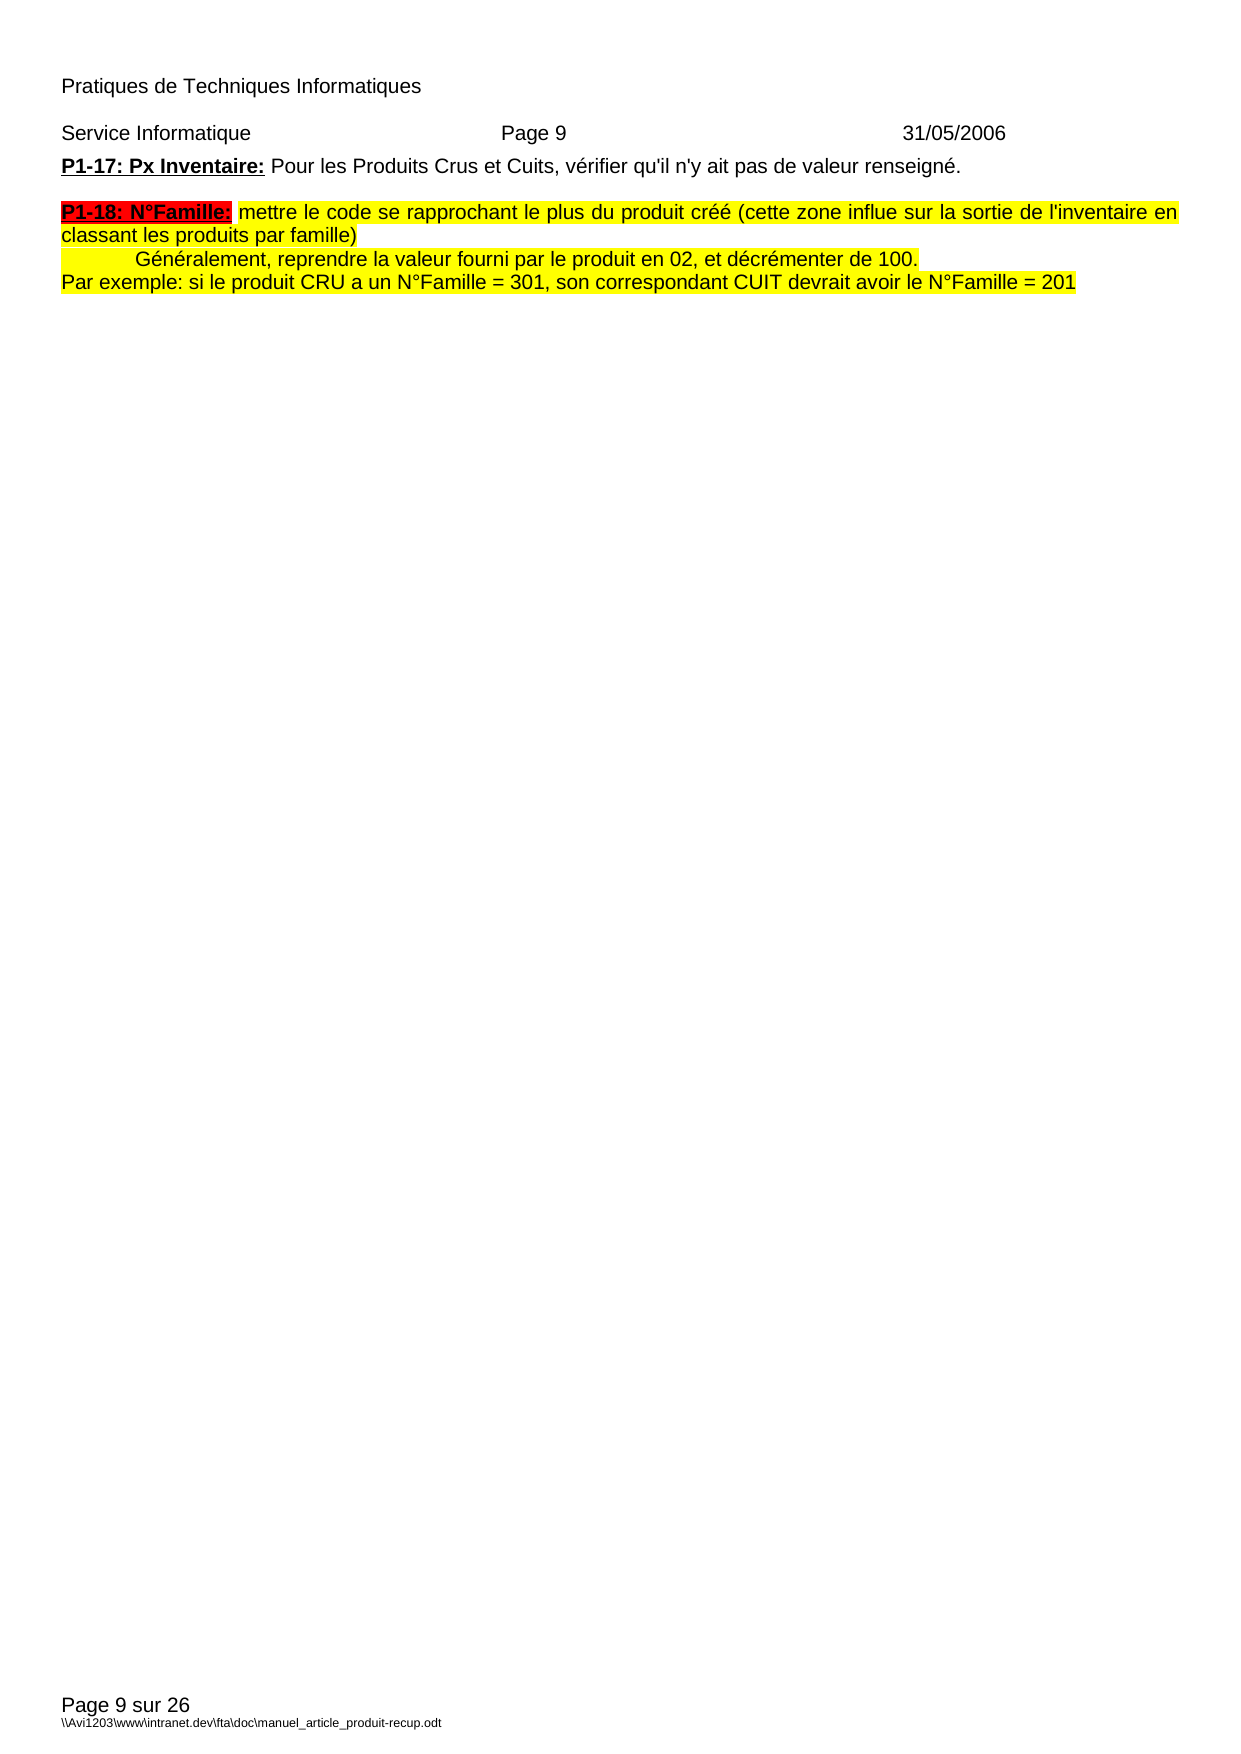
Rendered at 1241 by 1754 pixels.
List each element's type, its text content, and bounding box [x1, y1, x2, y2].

text P1-17: Px Inventaire: Pour les Produits Crus et Cuits, vérifier qu'il n'y ait pas de valeur renseigné. [61, 154, 1180, 178]
text Généralement, reprendre la valeur fourni par le produit en 02, et décrémenter de 100. [61, 247, 1180, 271]
text Par exemple: si le produit CRU a un N°Famille = 301, son correspondant CUIT devrait avoir le N°Famille = 201 [61, 271, 1180, 294]
text P1-18: N°Famille: mettre le code se rapprochant le plus du produit créé (cette zone influe sur la sortie de l'inventaire en classant les produits par famille) [61, 201, 1180, 247]
